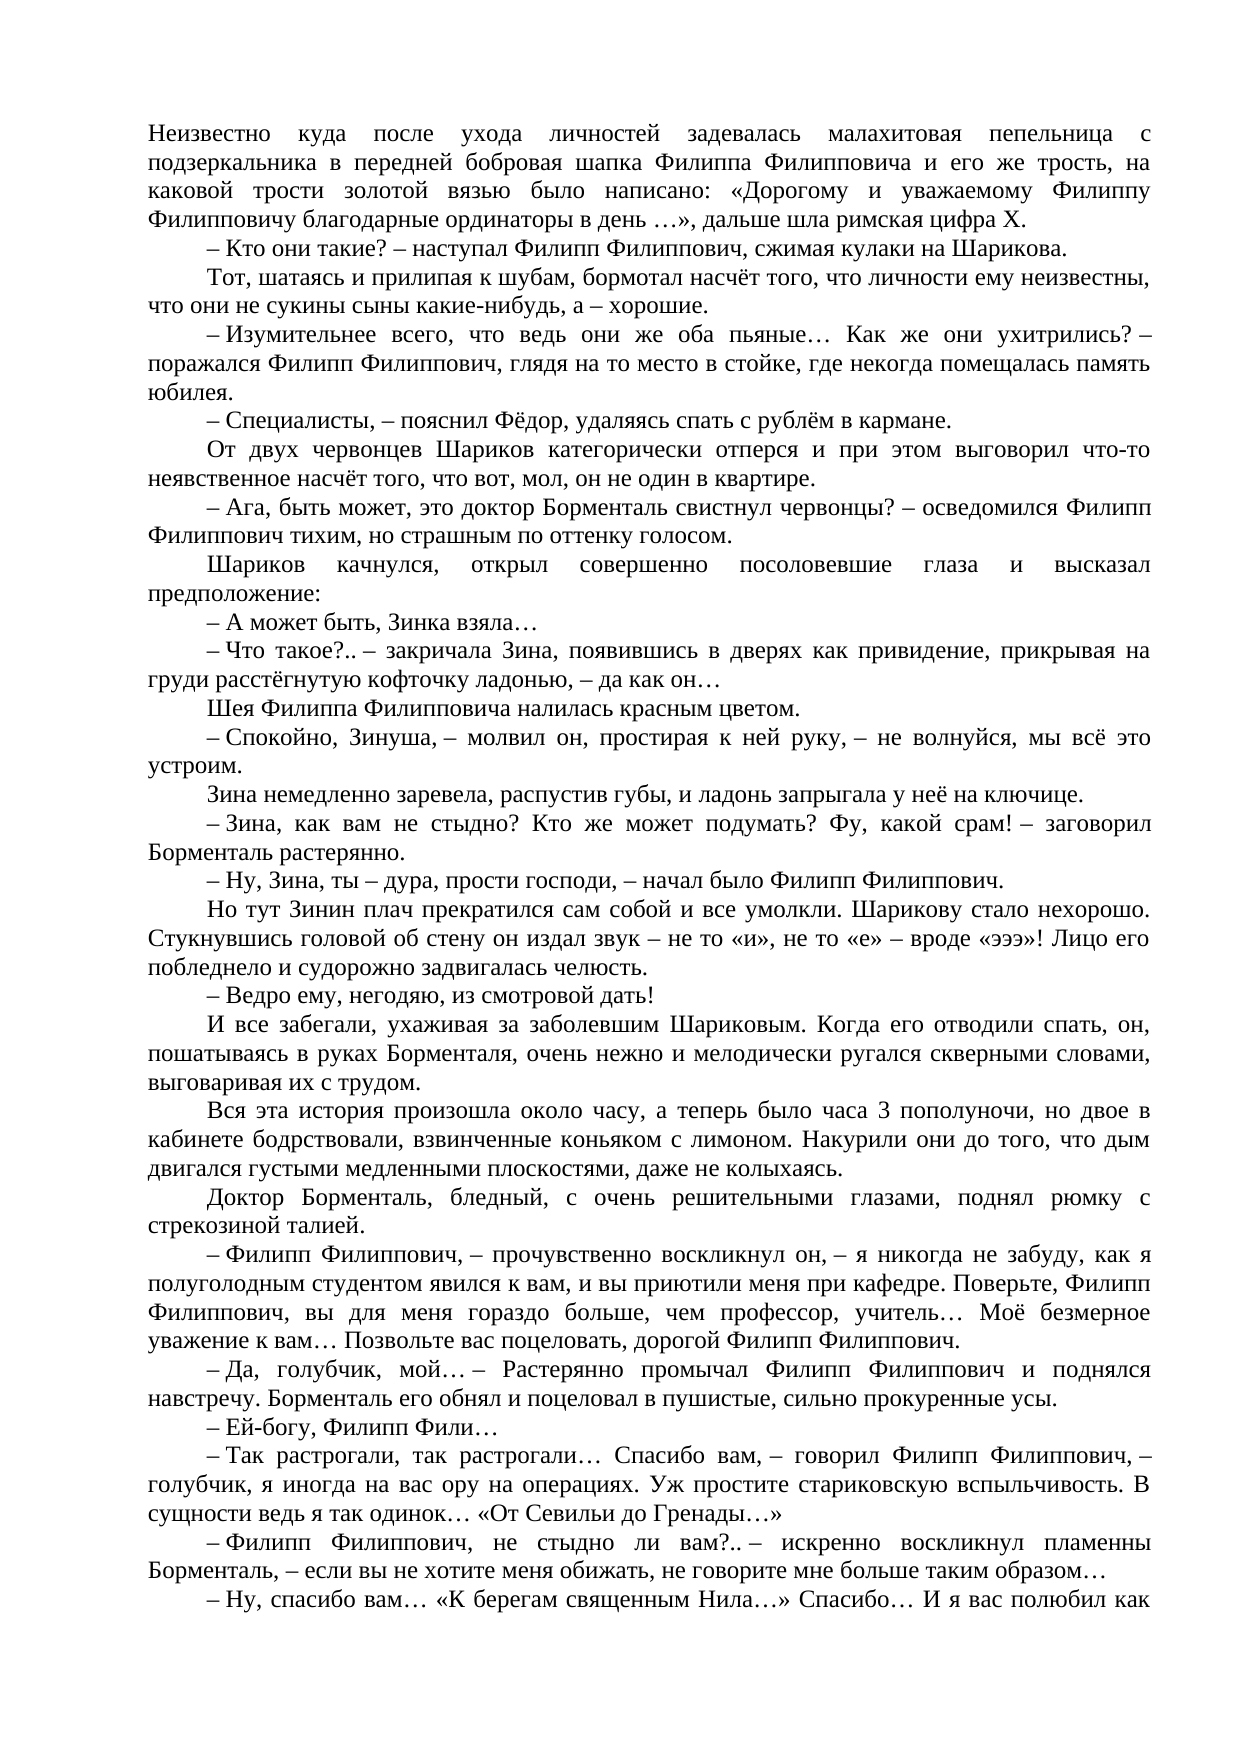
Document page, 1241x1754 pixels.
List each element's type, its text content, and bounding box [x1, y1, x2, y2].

text – Что такое?.. – закричала Зина, появившись в дверях как привидение, прикрывая на груди расстёгнутую кофточку ладонью, – да как он… [148, 636, 1152, 693]
text – Ну, Зина, ты – дура, прости господи, – начал было Филипп Филиппович. [148, 866, 1152, 894]
text – Зина, как вам не стыдно? Кто же может подумать? Фу, какой срам! – заговорил Борменталь растерянно. [148, 808, 1152, 866]
text Неизвестно куда после ухода личностей задевалась малахитовая пепельница с подзеркальника в передней бобровая шапка Филиппа Филипповича и его же трость, на каковой трости золотой вязью было написано: «Дорогому и уважаемому Филиппу Филипповичу благодарные ординаторы в день …», дальше шла римская цифра X. [148, 118, 1152, 233]
text – Спокойно, Зинуша, – молвил он, простирая к ней руку, – не волнуйся, мы всё это устроим. [148, 722, 1152, 779]
text Зина немедленно заревела, распустив губы, и ладонь запрыгала у неё на ключице. [148, 779, 1152, 808]
text Тот, шатаясь и прилипая к шубам, бормотал насчёт того, что личности ему неизвестны, что они не сукины сыны какие-нибудь, а – хорошие. [148, 262, 1152, 319]
text Вся эта история произошла около часу, а теперь было часа 3 пополуночи, но двое в кабинете бодрствовали, взвинченные коньяком с лимоном. Накурили они до того, что дым двигался густыми медленными плоскостями, даже не колыхаясь. [148, 1096, 1152, 1182]
text – Да, голубчик, мой… – Растерянно промычал Филипп Филиппович и поднялся навстречу. Борменталь его обнял и поцеловал в пушистые, сильно прокуренные усы. [148, 1354, 1152, 1412]
text Шариков качнулся, открыл совершенно посоловевшие глаза и высказал предположение: [148, 549, 1152, 607]
text От двух червонцев Шариков категорически отперся и при этом выговорил что-то неявственное насчёт того, что вот, мол, он не один в квартире. [148, 434, 1152, 492]
text – Специалисты, – пояснил Фёдор, удаляясь спать с рублём в кармане. [148, 406, 1152, 434]
text – Изумительнее всего, что ведь они же оба пьяные… Как же они ухитрились? – поражался Филипп Филиппович, глядя на то место в стойке, где некогда помещалась память юбилея. [148, 319, 1152, 406]
text – Ей-богу, Филипп Фили… [148, 1412, 1152, 1441]
text Доктор Борменталь, бледный, с очень решительными глазами, поднял рюмку с стрекозиной талией. [148, 1182, 1152, 1239]
text – Ага, быть может, это доктор Борменталь свистнул червонцы? – осведомился Филипп Филиппович тихим, но страшным по оттенку голосом. [148, 492, 1152, 549]
text Шея Филиппа Филипповича налилась красным цветом. [148, 693, 1152, 722]
text – Ведро ему, негодяю, из смотровой дать! [148, 981, 1152, 1009]
text – Так растрогали, так растрогали… Спасибо вам, – говорил Филипп Филиппович, – голубчик, я иногда на вас ору на операциях. Уж простите стариковскую вспыльчивость. В сущности ведь я так одинок… «От Севильи до Гренады…» [148, 1441, 1152, 1527]
text – А может быть, Зинка взяла… [148, 607, 1152, 636]
text – Ну, спасибо вам… «К берегам священным Нила…» Спасибо… И я вас полюбил как [148, 1584, 1152, 1613]
text Но тут Зинин плач прекратился сам собой и все умолкли. Шарикову стало нехорошо. Стукнувшись головой об стену он издал звук – не то «и», не то «е» – вроде «эээ»! Лицо его побледнело и судорожно задвигалась челюсть. [148, 894, 1152, 981]
text – Кто они такие? – наступал Филипп Филиппович, сжимая кулаки на Шарикова. [148, 233, 1152, 262]
text – Филипп Филиппович, не стыдно ли вам?.. – искренно воскликнул пламенны Борменталь, – если вы не хотите меня обижать, не говорите мне больше таким образом… [148, 1527, 1152, 1584]
text – Филипп Филиппович, – прочувственно воскликнул он, – я никогда не забуду, как я полуголодным студентом явился к вам, и вы приютили меня при кафедре. Поверьте, Филипп Филиппович, вы для меня гораздо больше, чем профессор, учитель… Моё безмерное уважение к вам… Позвольте вас поцеловать, дорогой Филипп Филиппович. [148, 1239, 1152, 1354]
text И все забегали, ухаживая за заболевшим Шариковым. Когда его отводили спать, он, пошатываясь в руках Борменталя, очень нежно и мелодически ругался скверными словами, выговаривая их с трудом. [148, 1009, 1152, 1096]
